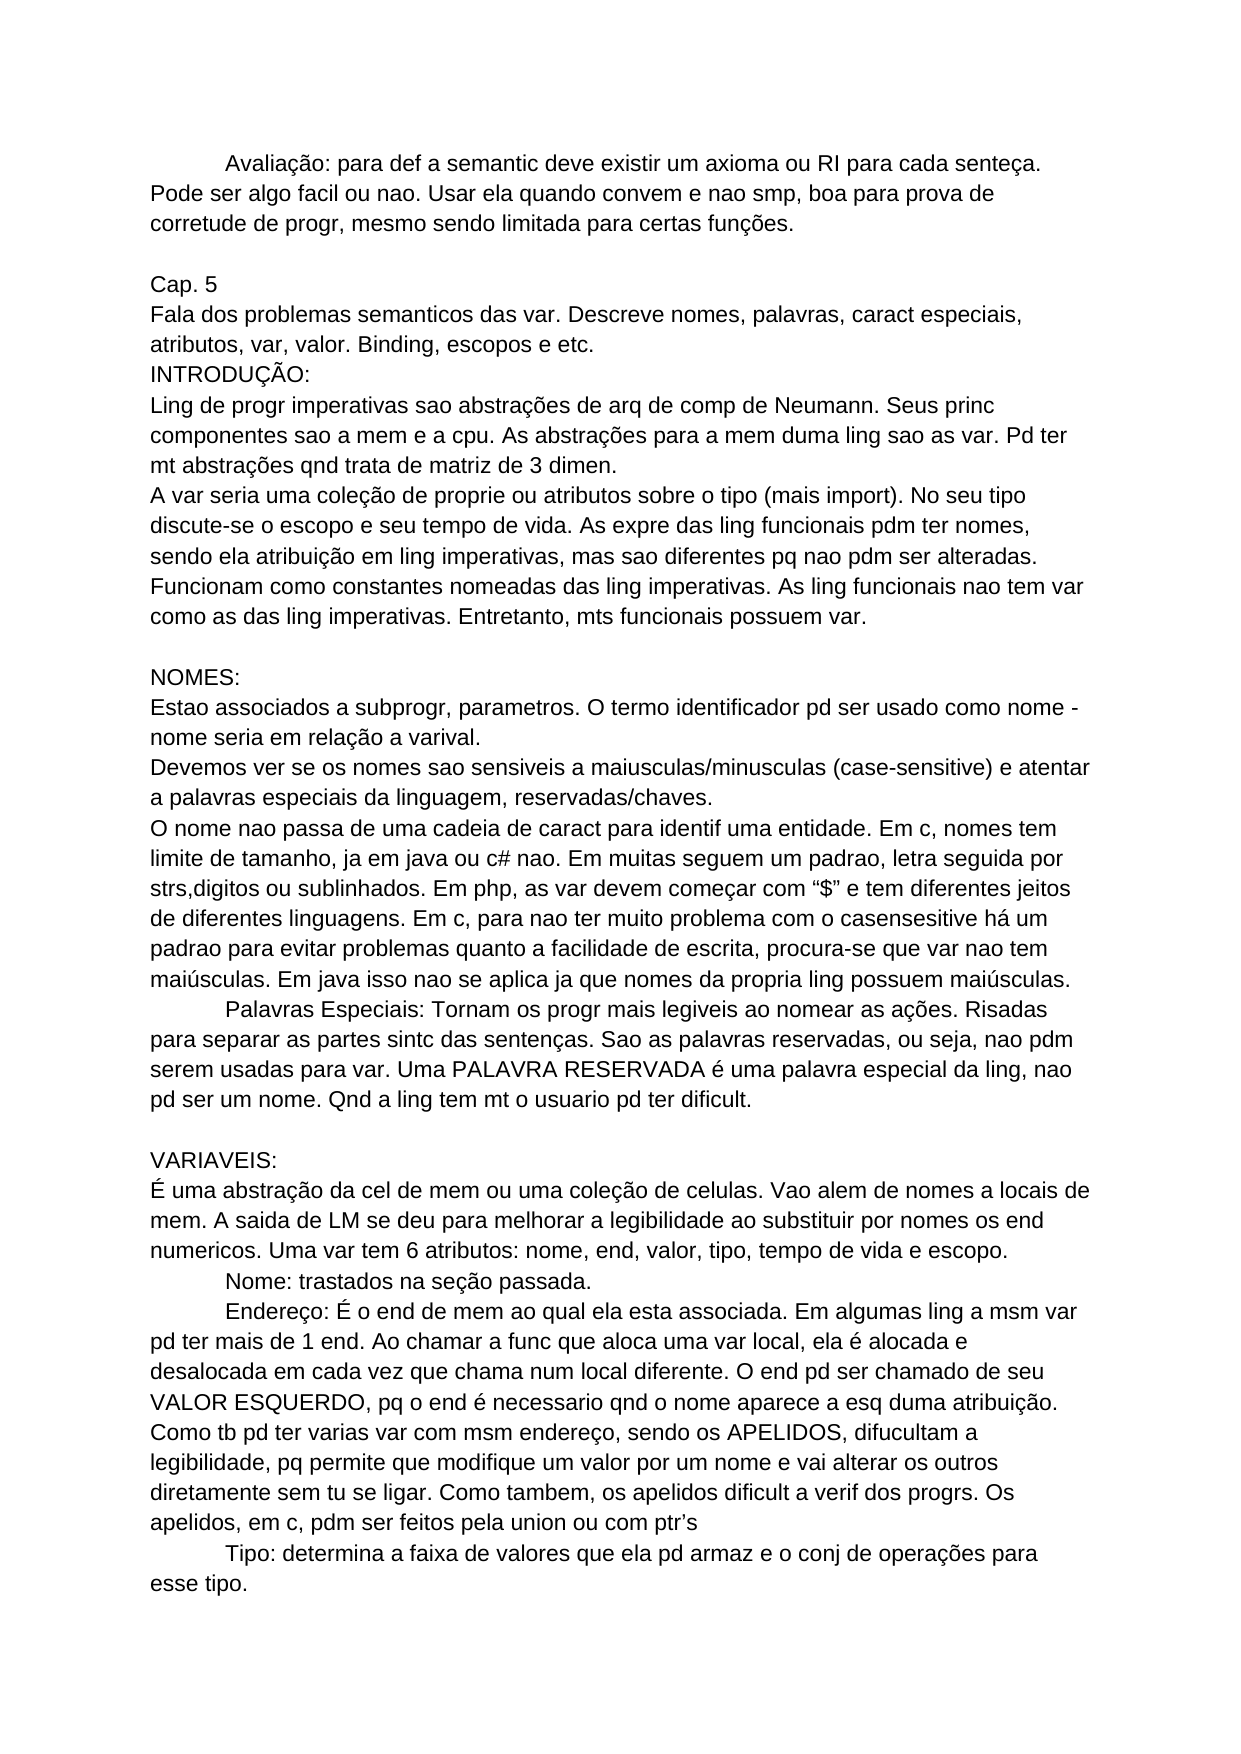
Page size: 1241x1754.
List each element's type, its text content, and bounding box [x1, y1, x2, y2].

text Palavras Especiais: Tornam os progr mais legiveis ao nomear as ações. Risadas para separar as partes sintc das sentenças. Sao as palavras reservadas, ou seja, nao pdm serem usadas para var. Uma PALAVRA RESERVADA é uma palavra especial da ling, nao pd ser um nome. Qnd a ling tem mt o usuario pd ter dificult. [150, 996, 1090, 1113]
text Tipo: determina a faixa de valores que ela pd armaz e o conj de operações para esse tipo. [150, 1539, 1090, 1596]
text Endereço: É o end de mem ao qual ela esta associada. Em algumas ling a msm var pd ter mais de 1 end. Ao chamar a func que aloca uma var local, ela é alocada e desalocada em cada vez que chama num local diferente. O end pd ser chamado de seu VALOR ESQUERDO, pq o end é necessario qnd o nome aparece a esq duma atribuição. [150, 1298, 1090, 1415]
text VARIAVEIS: [150, 1147, 1090, 1173]
text É uma abstração da cel de mem ou uma coleção de celulas. Vao alem de nomes a locais de mem. A saida de LM se deu para melhorar a legibilidade ao substituir por nomes os end numericos. Uma var tem 6 atributos: nome, end, valor, tipo, tempo de vida e escopo. [150, 1177, 1090, 1264]
text Fala dos problemas semanticos das var. Descreve nomes, palavras, caract especiais, atributos, var, valor. Binding, escopos e etc. [150, 301, 1090, 358]
text Estao associados a subprogr, parametros. O termo identificador pd ser usado como nome - nome seria em relação a varival. [150, 694, 1090, 750]
text O nome nao passa de uma cadeia de caract para identif uma entidade. Em c, nomes tem limite de tamanho, ja em java ou c# nao. Em muitas seguem um padrao, letra seguida por strs,digitos ou sublinhados. Em php, as var devem começar com “$” e tem diferentes jeitos de diferentes linguagens. Em c, para nao ter muito problema com o casensesitive há um padrao para evitar problemas quanto a facilidade de escrita, procura-se que var nao tem maiúsculas. Em java isso nao se aplica ja que nomes da propria ling possuem maiúsculas. [150, 814, 1090, 992]
text NOMES: [150, 663, 1090, 690]
text Devemos ver se os nomes sao sensiveis a maiusculas/minusculas (case-sensitive) e atentar a palavras especiais da linguagem, reservadas/chaves. [150, 754, 1090, 811]
text Cap. 5 [150, 271, 1090, 297]
text INTRODUÇÃO: [150, 361, 1090, 388]
text Nome: trastados na seção passada. [150, 1268, 1090, 1294]
text Ling de progr imperativas sao abstrações de arq de comp de Neumann. Seus princ componentes sao a mem e a cpu. As abstrações para a mem duma ling sao as var. Pd ter mt abstrações qnd trata de matriz de 3 dimen. [150, 392, 1090, 478]
text A var seria uma coleção de proprie ou atributos sobre o tipo (mais import). No seu tipo discute-se o escopo e seu tempo de vida. As expre das ling funcionais pdm ter nomes, sendo ela atribuição em ling imperativas, mas sao diferentes pq nao pdm ser alteradas. Funcionam como constantes nomeadas das ling imperativas. As ling funcionais nao tem var como as das ling imperativas. Entretanto, mts funcionais possuem var. [150, 482, 1090, 629]
text Avaliação: para def a semantic deve existir um axioma ou RI para cada senteça. Pode ser algo facil ou nao. Usar ela quando convem e nao smp, boa para prova de corretude de progr, mesmo sendo limitada para certas funções. [150, 150, 1090, 237]
text Como tb pd ter varias var com msm endereço, sendo os APELIDOS, difucultam a legibilidade, pq permite que modifique um valor por um nome e vai alterar os outros diretamente sem tu se ligar. Como tambem, os apelidos dificult a verif dos progrs. Os apelidos, em c, pdm ser feitos pela union ou com ptr’s [150, 1419, 1090, 1536]
